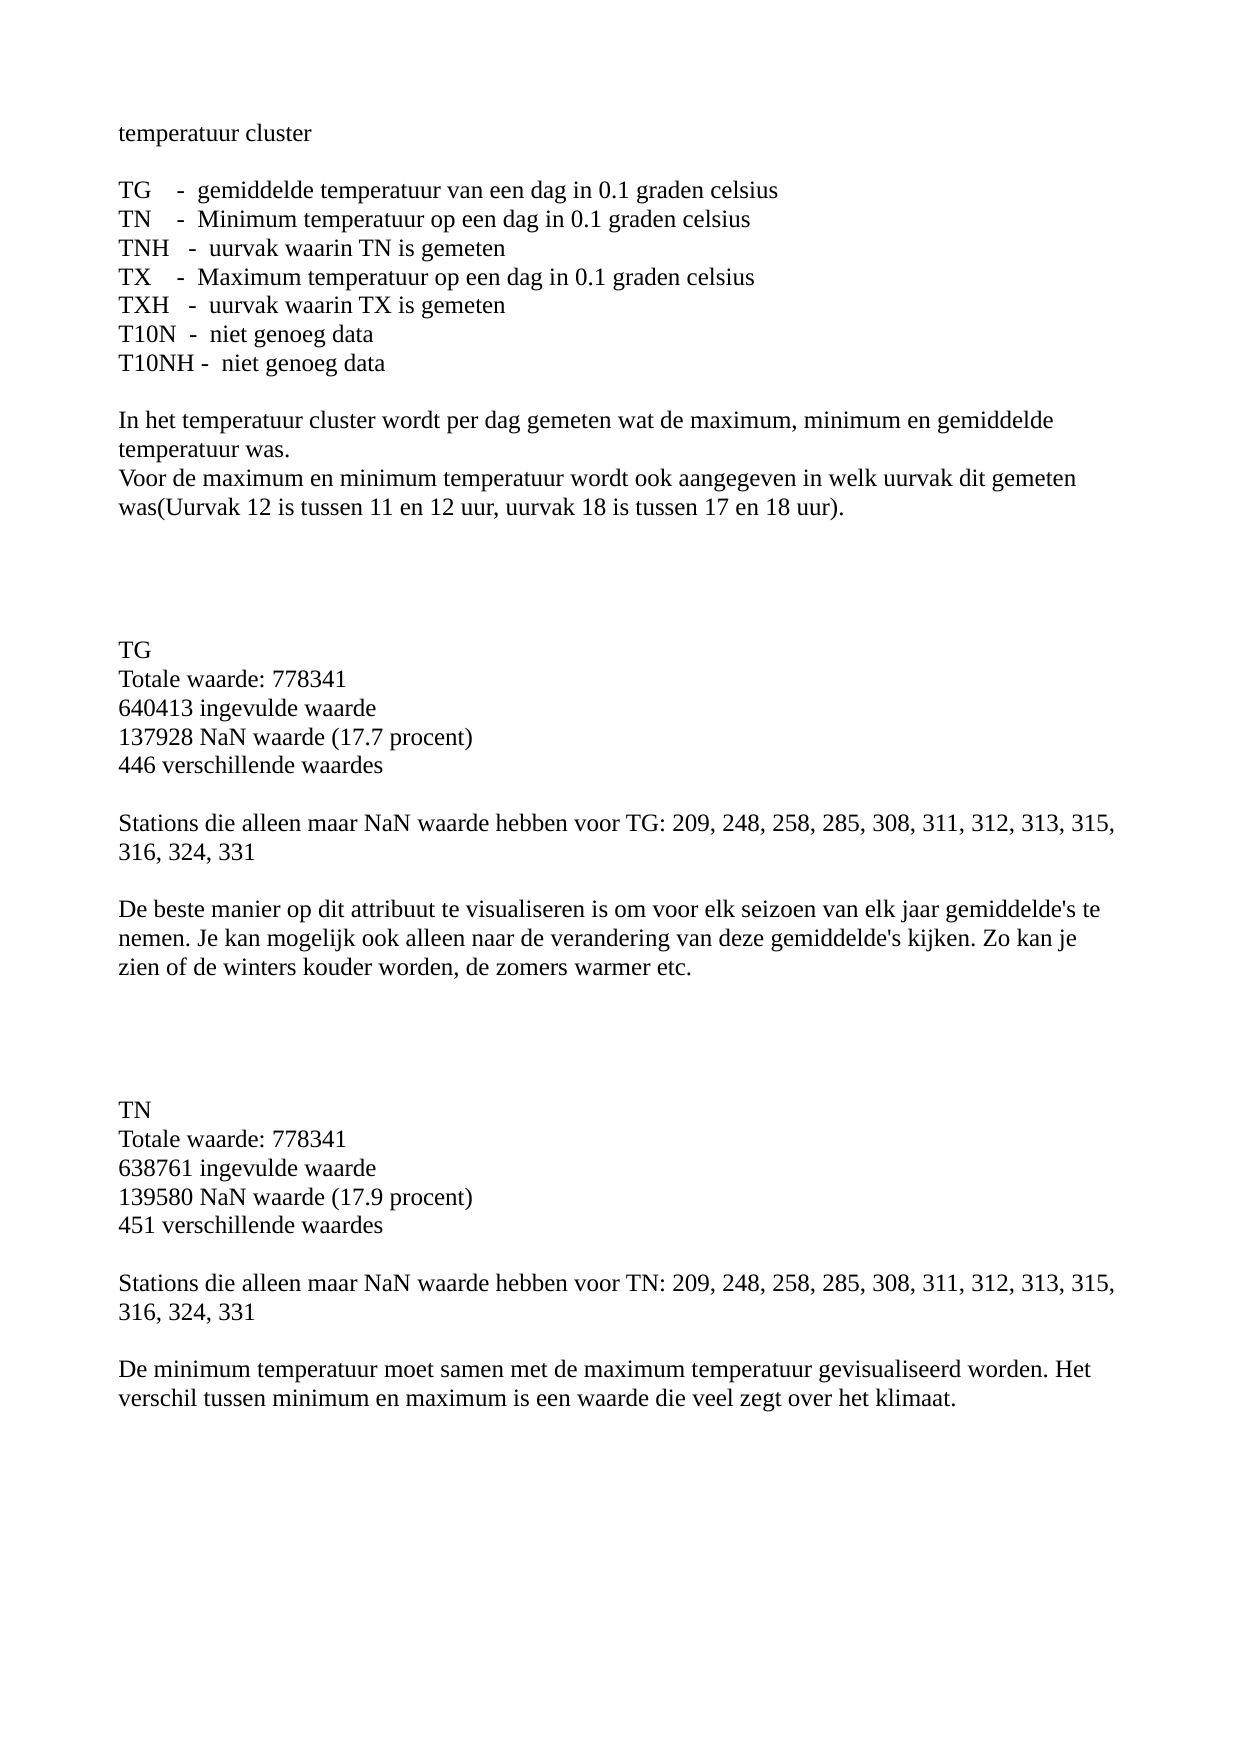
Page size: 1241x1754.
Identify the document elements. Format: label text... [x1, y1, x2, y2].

text 139580 NaN waarde (17.9 procent) [118, 1182, 1122, 1211]
text Totale waarde: 778341 [118, 1124, 1122, 1153]
text TG [118, 636, 1122, 664]
text 446 verschillende waardes [118, 751, 1122, 779]
text TX - Maximum temperatuur op een dag in 0.1 graden celsius [118, 262, 1122, 291]
text De minimum temperatuur moet samen met de maximum temperatuur gevisualiseerd worden. Het verschil tussen minimum en maximum is een waarde die veel zegt over het klimaat. [118, 1354, 1122, 1412]
text 451 verschillende waardes [118, 1211, 1122, 1239]
text TXH - uurvak waarin TX is gemeten [118, 291, 1122, 319]
text Stations die alleen maar NaN waarde hebben voor TG: 209, 248, 258, 285, 308, 311, 312, 313, 315, 316, 324, 331 [118, 808, 1122, 866]
text TG - gemiddelde temperatuur van een dag in 0.1 graden celsius [118, 176, 1122, 204]
text De beste manier op dit attribuut te visualiseren is om voor elk seizoen van elk jaar gemiddelde's te nemen. Je kan mogelijk ook alleen naar de verandering van deze gemiddelde's kijken. Zo kan je zien of de winters kouder worden, de zomers warmer etc. [118, 894, 1122, 981]
text T10NH - niet genoeg data [118, 348, 1122, 377]
text T10N - niet genoeg data [118, 319, 1122, 348]
text Stations die alleen maar NaN waarde hebben voor TN: 209, 248, 258, 285, 308, 311, 312, 313, 315, 316, 324, 331 [118, 1268, 1122, 1326]
text Voor de maximum en minimum temperatuur wordt ook aangegeven in welk uurvak dit gemeten was(Uurvak 12 is tussen 11 en 12 uur, uurvak 18 is tussen 17 en 18 uur). [118, 463, 1122, 521]
text TNH - uurvak waarin TN is gemeten [118, 233, 1122, 262]
text 137928 NaN waarde (17.7 procent) [118, 722, 1122, 751]
text Totale waarde: 778341 [118, 664, 1122, 693]
text 640413 ingevulde waarde [118, 693, 1122, 722]
text TN [118, 1096, 1122, 1124]
text TN - Minimum temperatuur op een dag in 0.1 graden celsius [118, 204, 1122, 233]
text 638761 ingevulde waarde [118, 1153, 1122, 1182]
text temperatuur cluster [118, 118, 1122, 147]
text In het temperatuur cluster wordt per dag gemeten wat de maximum, minimum en gemiddelde temperatuur was. [118, 406, 1122, 463]
